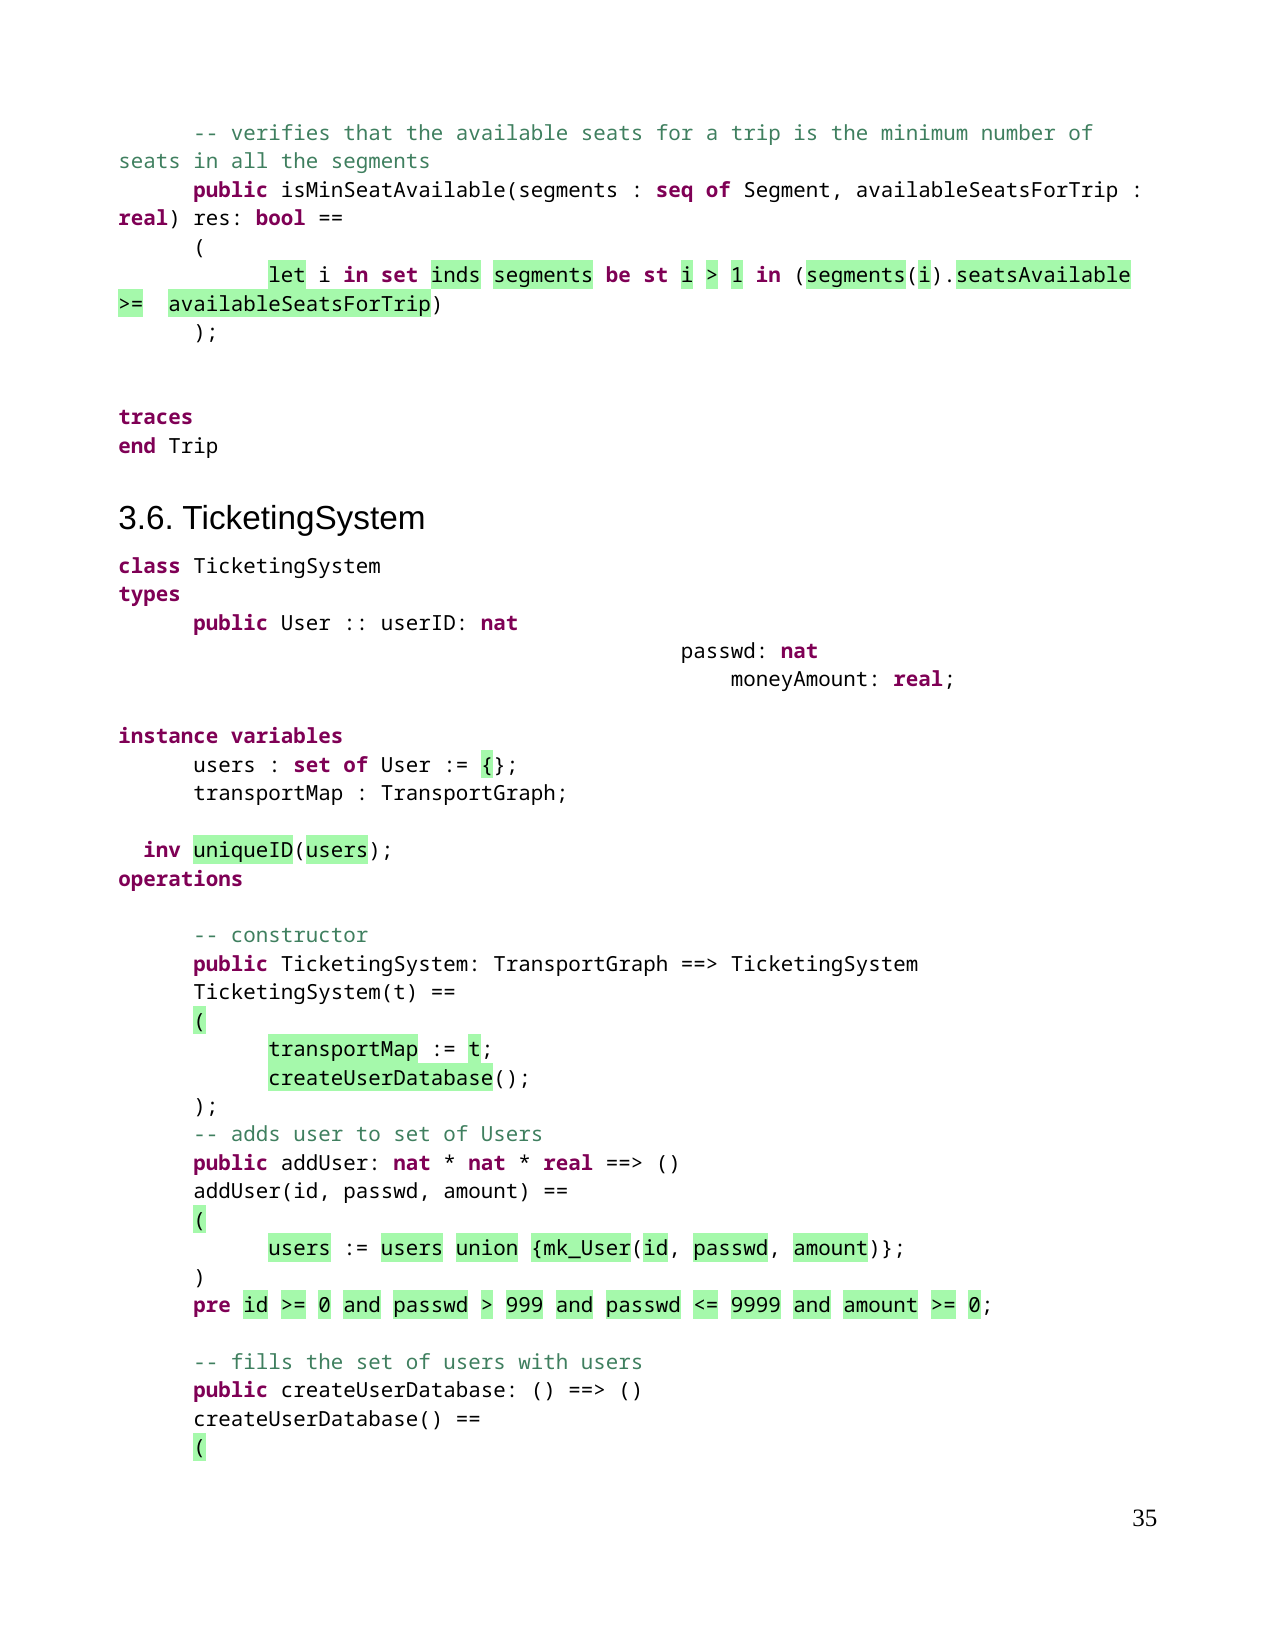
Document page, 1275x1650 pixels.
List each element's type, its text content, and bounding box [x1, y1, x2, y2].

text addUser(id, passwd, amount) == [118, 1176, 1157, 1205]
text public addUser: nat * nat * real ==> () [118, 1148, 1157, 1176]
text -- fills the set of users with users [118, 1347, 1157, 1376]
text ); [118, 317, 1157, 346]
text operations [118, 864, 1157, 892]
text moneyAmount: real; [118, 664, 1157, 693]
text createUserDatabase(); [118, 1063, 1157, 1091]
text TicketingSystem(t) == [118, 977, 1157, 1006]
text ( [118, 232, 1157, 260]
text -- adds user to set of Users [118, 1119, 1157, 1148]
text passwd: nat [118, 636, 1157, 664]
text ); [118, 1091, 1157, 1119]
subtitle 3.6. TicketingSystem [118, 498, 1157, 536]
text -- constructor [118, 921, 1157, 949]
text public isMinSeatAvailable(segments : seq of Segment, availableSeatsForTrip : real) res: bool == [118, 175, 1157, 232]
text types [118, 579, 1157, 608]
text traces [118, 402, 1157, 431]
text ( [118, 1432, 1157, 1461]
text ( [118, 1006, 1157, 1034]
text inv uniqueID(users); [118, 835, 1157, 864]
text createUserDatabase() == [118, 1404, 1157, 1432]
text ( [118, 1205, 1157, 1233]
text transportMap := t; [118, 1034, 1157, 1063]
text public TicketingSystem: TransportGraph ==> TicketingSystem [118, 949, 1157, 977]
text end Trip [118, 431, 1157, 459]
text pre id >= 0 and passwd > 999 and passwd <= 9999 and amount >= 0; [118, 1290, 1157, 1319]
text instance variables [118, 721, 1157, 750]
text ) [118, 1262, 1157, 1290]
text let i in set inds segments be st i > 1 in (segments(i).seatsAvailable >= availableSeatsForTrip) [118, 260, 1157, 317]
text transportMap : TransportGraph; [118, 778, 1157, 807]
text -- verifies that the available seats for a trip is the minimum number of seats in all the segments [118, 118, 1157, 175]
text users := users union {mk_User(id, passwd, amount)}; [118, 1233, 1157, 1262]
text public createUserDatabase: () ==> () [118, 1376, 1157, 1404]
text class TicketingSystem [118, 551, 1157, 579]
text users : set of User := {}; [118, 750, 1157, 778]
text public User :: userID: nat [118, 608, 1157, 636]
